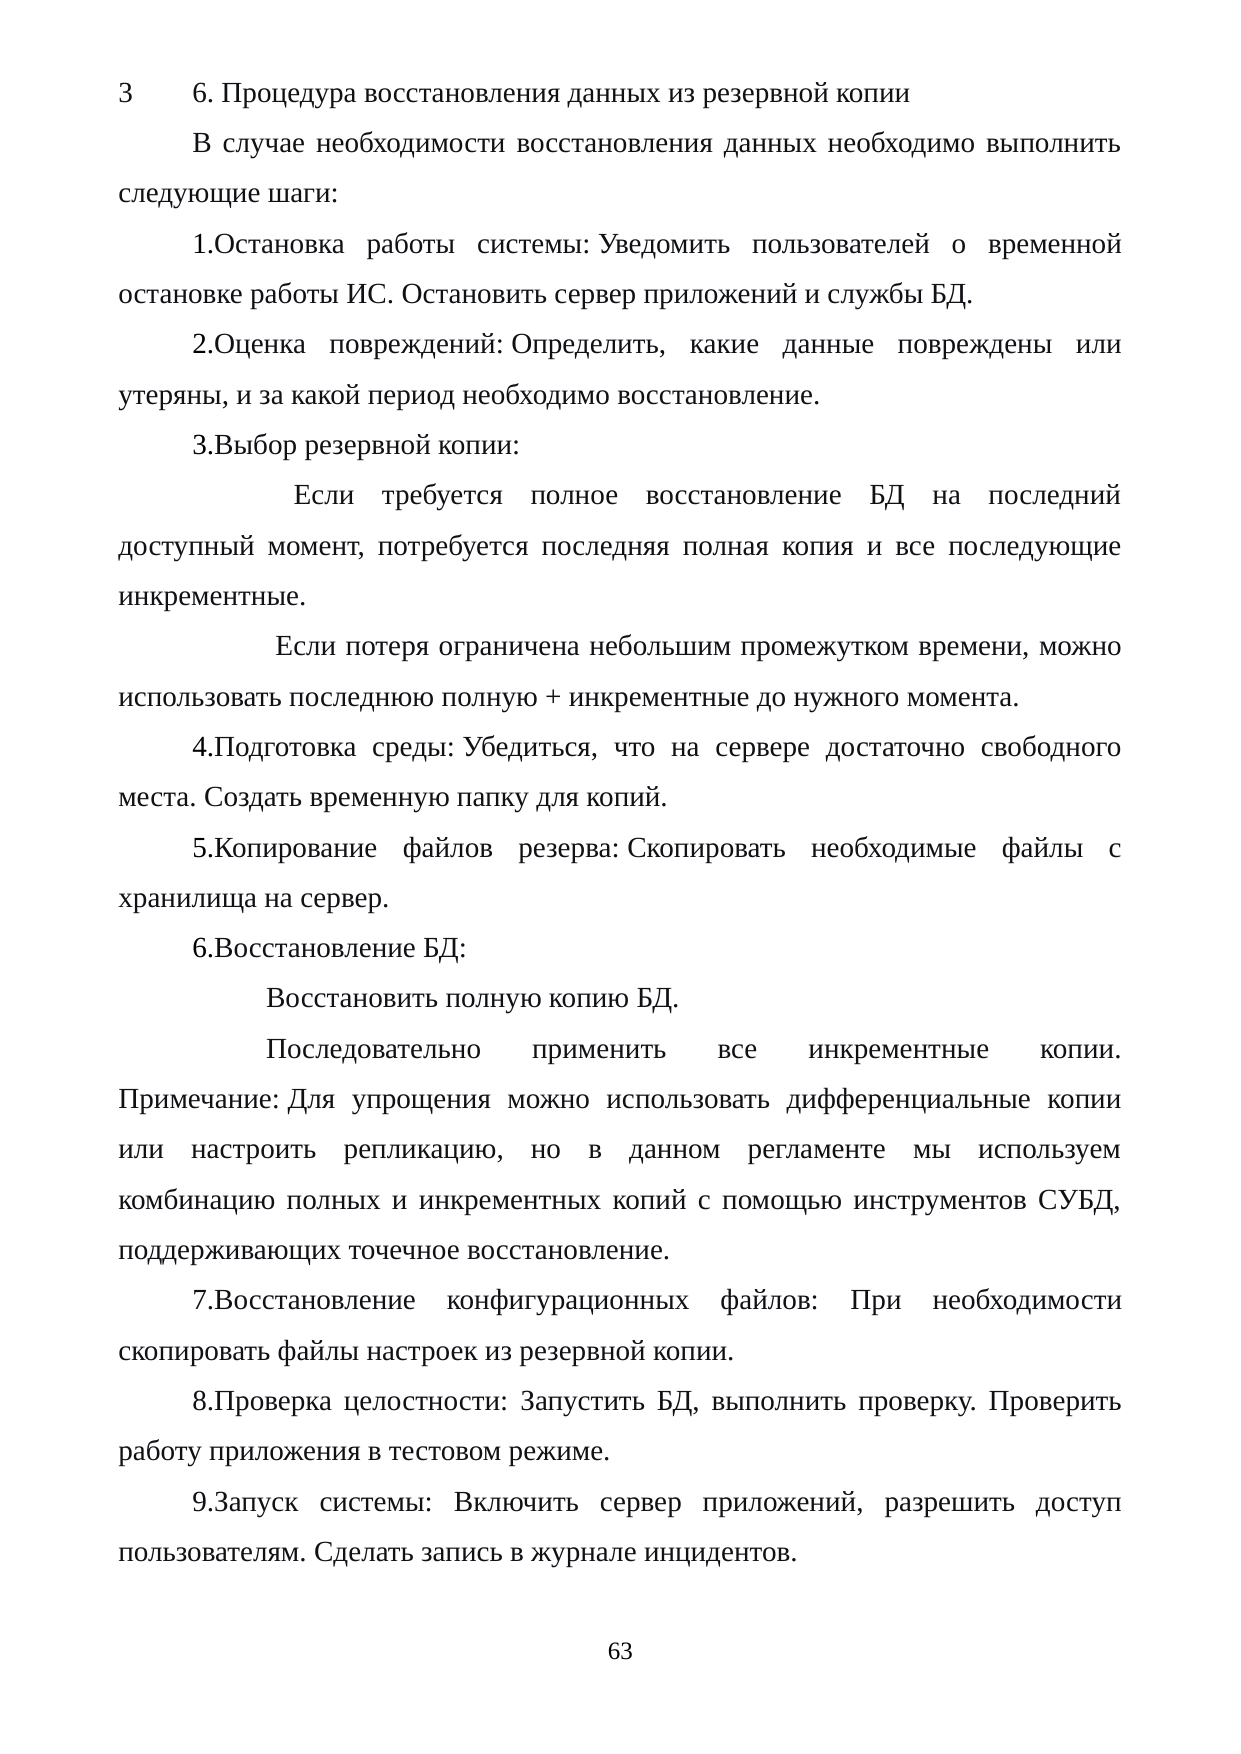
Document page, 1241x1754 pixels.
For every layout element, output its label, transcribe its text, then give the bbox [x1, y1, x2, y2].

list Выбор резервной копии: [118, 427, 1122, 461]
text 9.Запуск системы: Включить сервер приложений, разрешить доступ пользователям. Сделать запись в журнале инцидентов. [118, 1484, 1122, 1568]
list Восстановление БД: [118, 930, 1122, 964]
list Восстановить полную копию БД. [118, 981, 1122, 1014]
text 7.Восстановление конфигурационных файлов: При необходимости скопировать файлы настроек из резервной копии. [118, 1282, 1122, 1366]
list Последовательно применить все инкрементные копии. Примечание: Для упрощения можно использовать дифференциальные копии или настроить репликацию, но в данном регламенте мы используем комбинацию полных и инкрементных копий с помощью инструментов СУБД, поддерживающих точечное восстановление. [118, 1031, 1122, 1266]
list Если потеря ограничена небольшим промежутком времени, можно использовать последнюю полную + инкрементные до нужного момента. [118, 628, 1122, 712]
list Если требуется полное восстановление БД на последний доступный момент, потребуется последняя полная копия и все последующие инкрементные. [118, 477, 1122, 612]
list Оценка повреждений: Определить, какие данные повреждены или утеряны, и за какой период необходимо восстановление. [118, 327, 1122, 410]
list Остановка работы системы: Уведомить пользователей о временной остановке работы ИС. Остановить сервер приложений и службы БД. [118, 226, 1122, 310]
list Подготовка среды: Убедиться, что на сервере достаточно свободного места. Создать временную папку для копий. [118, 729, 1122, 813]
subtitle 6. Процедура восстановления данных из резервной копии [118, 75, 1122, 108]
list Копирование файлов резерва: Скопировать необходимые файлы с хранилища на сервер. [118, 830, 1122, 913]
text В случае необходимости восстановления данных необходимо выполнить следующие шаги: [118, 125, 1122, 209]
text 8.Проверка целостности: Запустить БД, выполнить проверку. Проверить работу приложения в тестовом режиме. [118, 1383, 1122, 1467]
